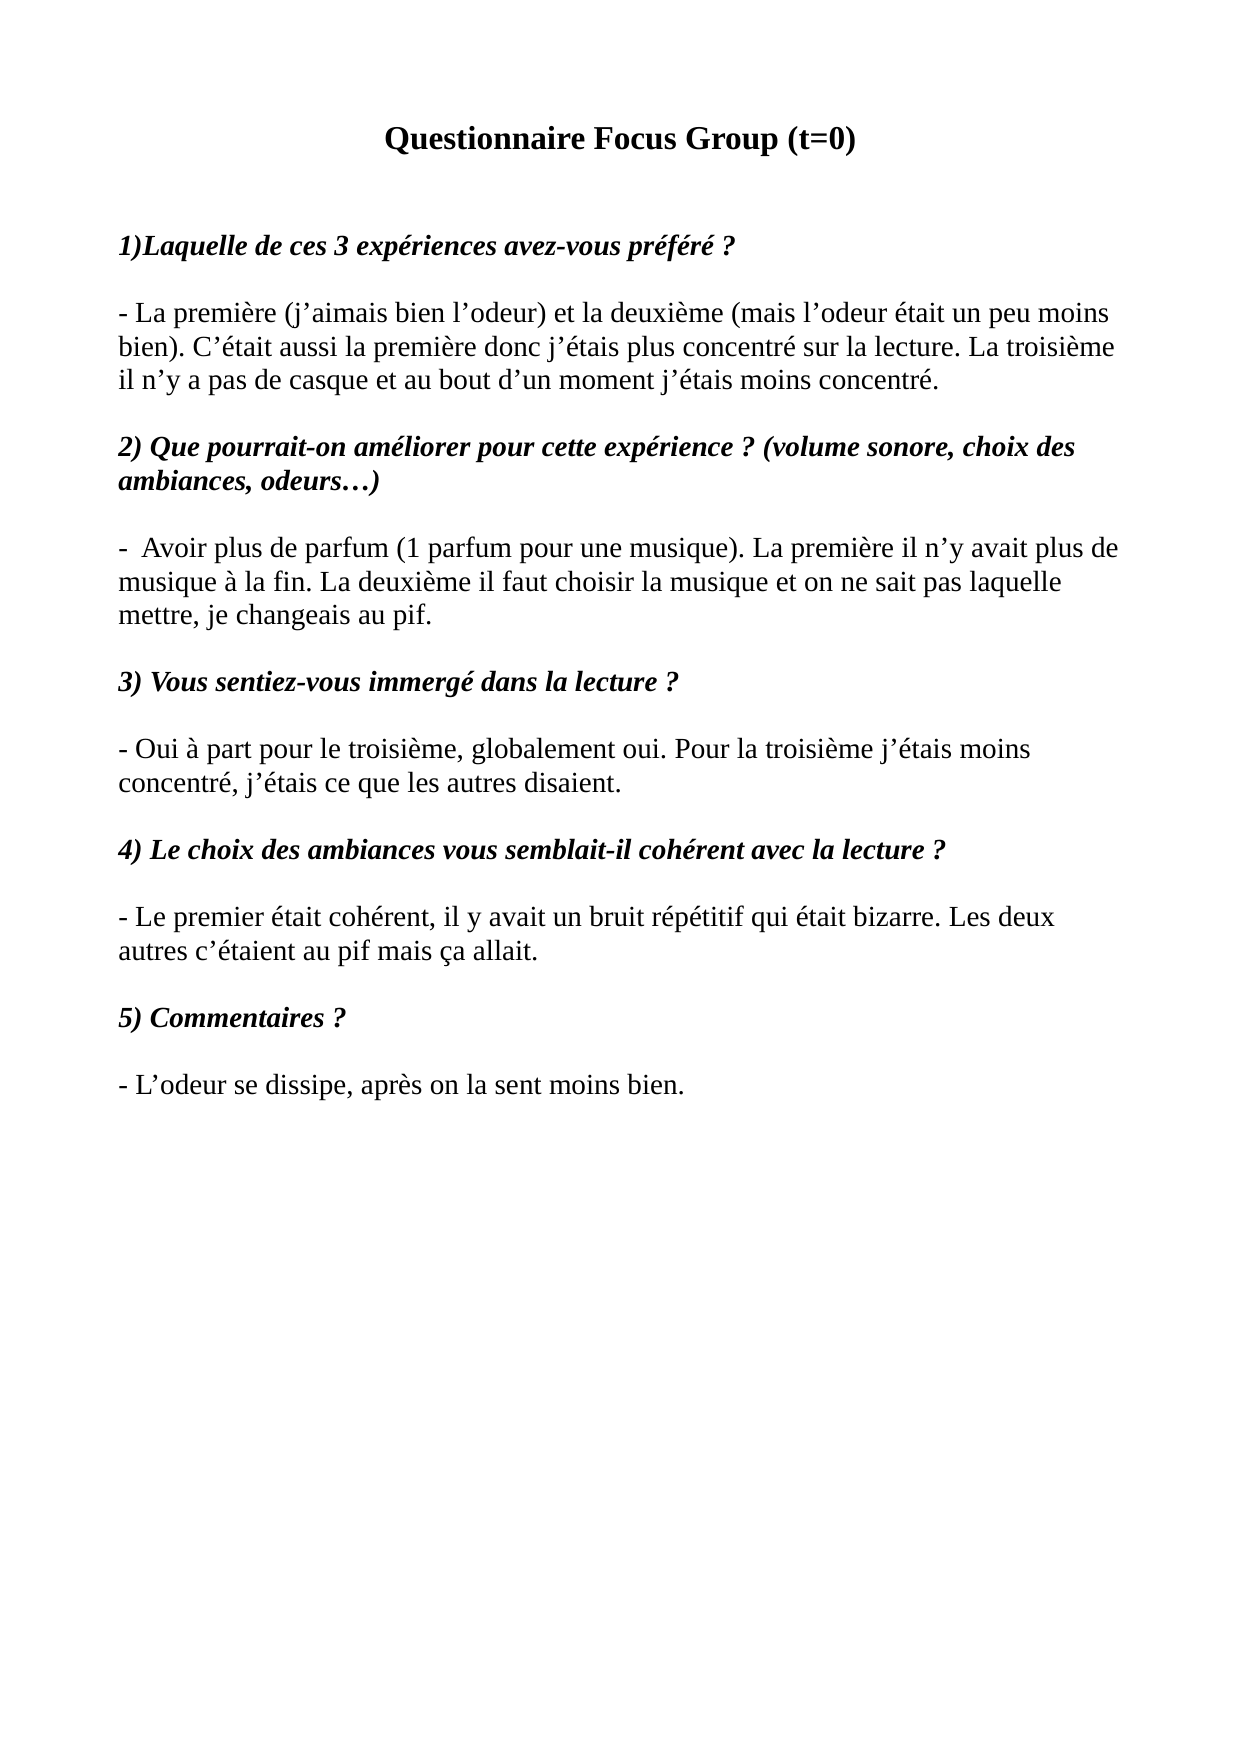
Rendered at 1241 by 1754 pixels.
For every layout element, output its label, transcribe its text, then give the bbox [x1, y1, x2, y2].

text - Oui à part pour le troisième, globalement oui. Pour la troisième j’étais moins concentré, j’étais ce que les autres disaient. [118, 731, 1122, 798]
text - L’odeur se dissipe, après on la sent moins bien. [118, 1067, 1122, 1100]
text 5) Commentaires ? [118, 1000, 1122, 1033]
text 4) Le choix des ambiances vous semblait-il cohérent avec la lecture ? [118, 832, 1122, 866]
text 2) Que pourrait-on améliorer pour cette expérience ? (volume sonore, choix des [118, 429, 1122, 463]
text 1)Laquelle de ces 3 expériences avez-vous préféré ? [118, 228, 1122, 262]
text Questionnaire Focus Group (t=0) [118, 118, 1122, 156]
text 3) Vous sentiez-vous immergé dans la lecture ? [118, 664, 1122, 698]
text - Le premier était cohérent, il y avait un bruit répétitif qui était bizarre. Les deux autres c’étaient au pif mais ça allait. [118, 899, 1122, 966]
text - La première (j’aimais bien l’odeur) et la deuxième (mais l’odeur était un peu moins bien). C’était aussi la première donc j’étais plus concentré sur la lecture. La troisième il n’y a pas de casque et au bout d’un moment j’étais moins concentré. [118, 295, 1122, 396]
text ambiances, odeurs…) [118, 463, 1122, 497]
text - Avoir plus de parfum (1 parfum pour une musique). La première il n’y avait plus de musique à la fin. La deuxième il faut choisir la musique et on ne sait pas laquelle mettre, je changeais au pif. [118, 530, 1122, 631]
